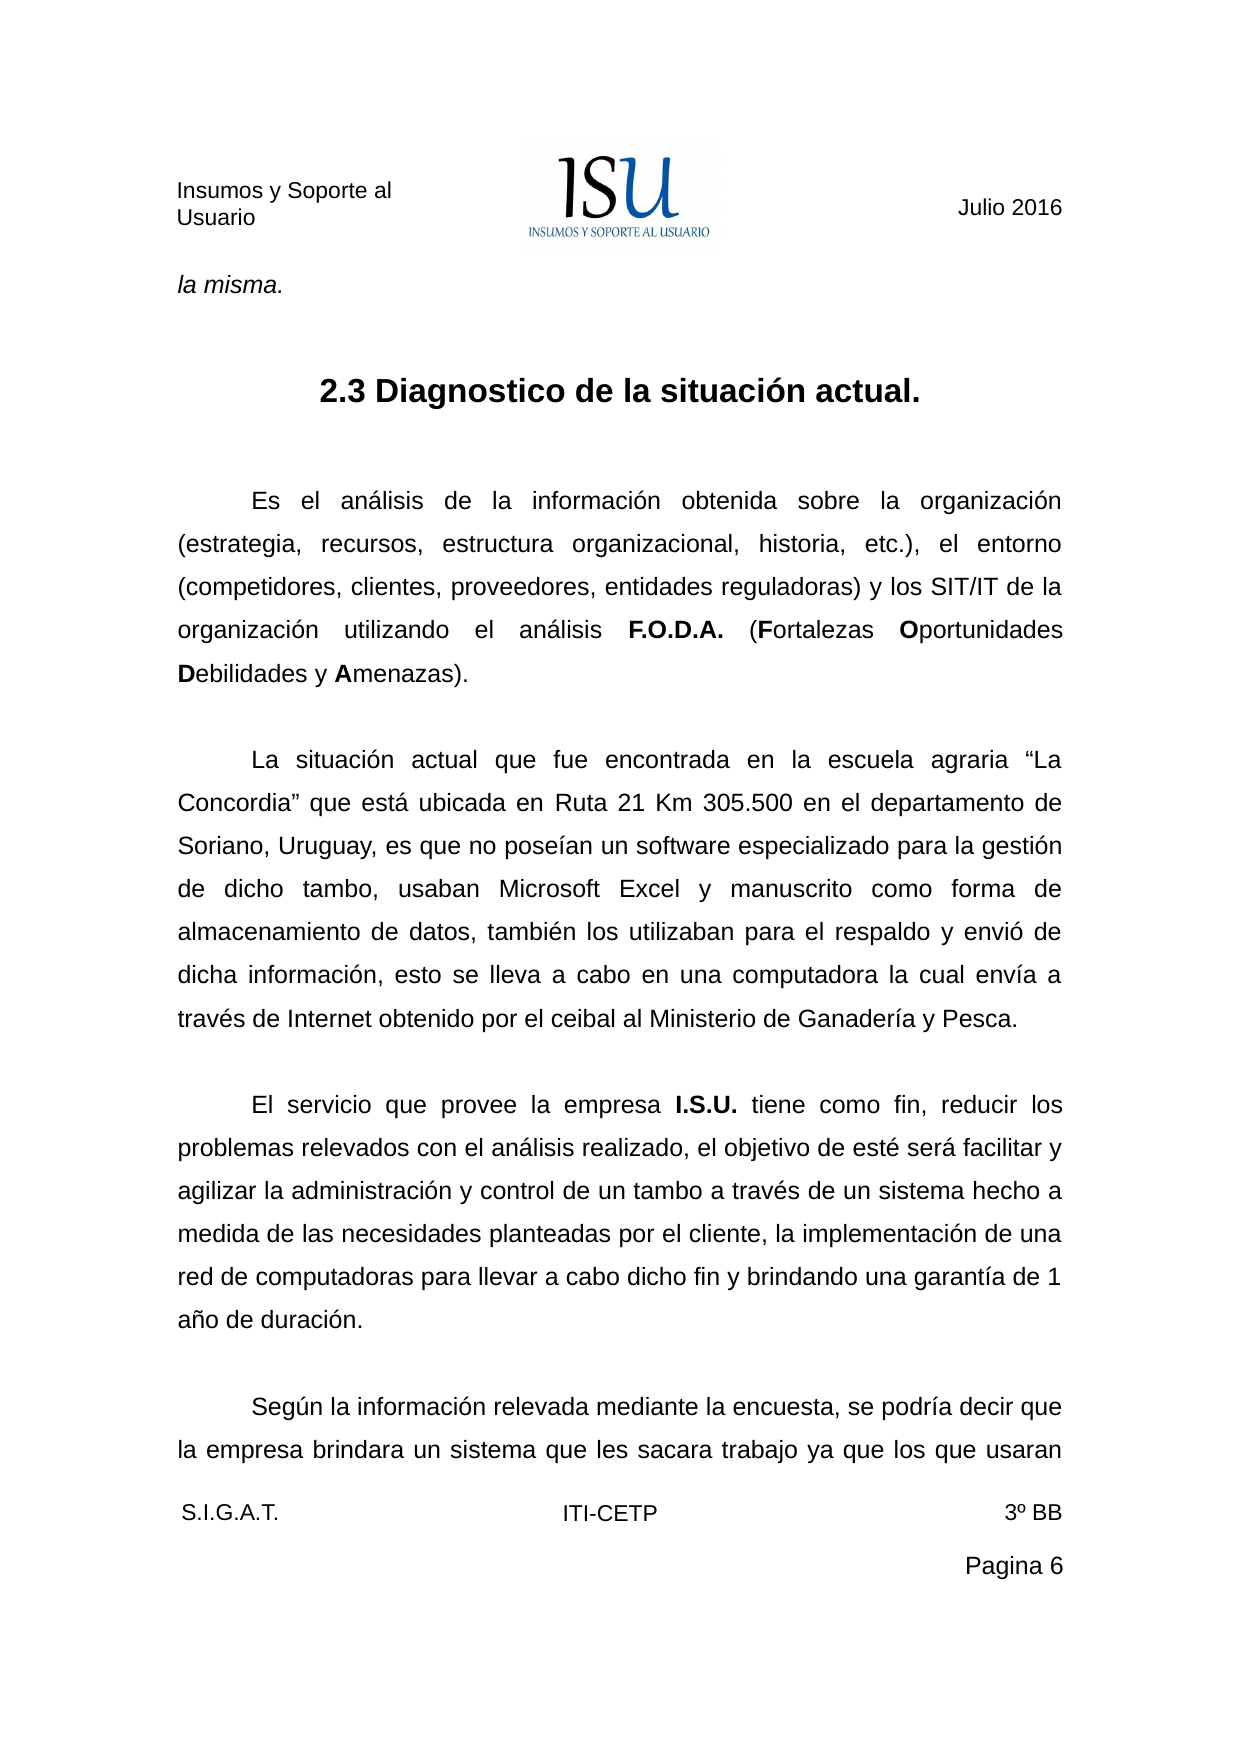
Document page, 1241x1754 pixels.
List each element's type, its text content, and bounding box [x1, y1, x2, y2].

text La situación actual que fue encontrada en la escuela agraria “La Concordia” que está ubicada en Ruta 21 Km 305.500 en el departamento de Soriano, Uruguay, es que no poseían un software especializado para la gestión de dicho tambo, usaban Microsoft Excel y manuscrito como forma de almacenamiento de datos, también los utilizaban para el respaldo y envió de dicha información, esto se lleva a cabo en una computadora la cual envía a través de Internet obtenido por el ceibal al Ministerio de Ganadería y Pesca. [177, 745, 1063, 1032]
text Según la información relevada mediante la encuesta, se podría decir que la empresa brindara un sistema que les sacara trabajo ya que los que usaran [177, 1392, 1063, 1464]
picture [517, 138, 723, 252]
text Es el análisis de la información obtenida sobre la organización (estrategia, recursos, estructura organizacional, historia, etc.), el entorno (competidores, clientes, proveedores, entidades reguladoras) y los SIT/IT de la organización utilizando el análisis F.O.D.A. (Fortalezas Oportunidades Debilidades y Amenazas). [177, 486, 1063, 687]
text la misma. [177, 270, 1063, 299]
text El servicio que provee la empresa I.S.U. tiene como fin, reducir los problemas relevados con el análisis realizado, el objetivo de esté será facilitar y agilizar la administración y control de un tambo a través de un sistema hecho a medida de las necesidades planteadas por el cliente, la implementación de una red de computadoras para llevar a cabo dicho fin y brindando una garantía de 1 año de duración. [177, 1090, 1063, 1334]
text 2.3 Diagnostico de la situación actual. [177, 371, 1063, 409]
